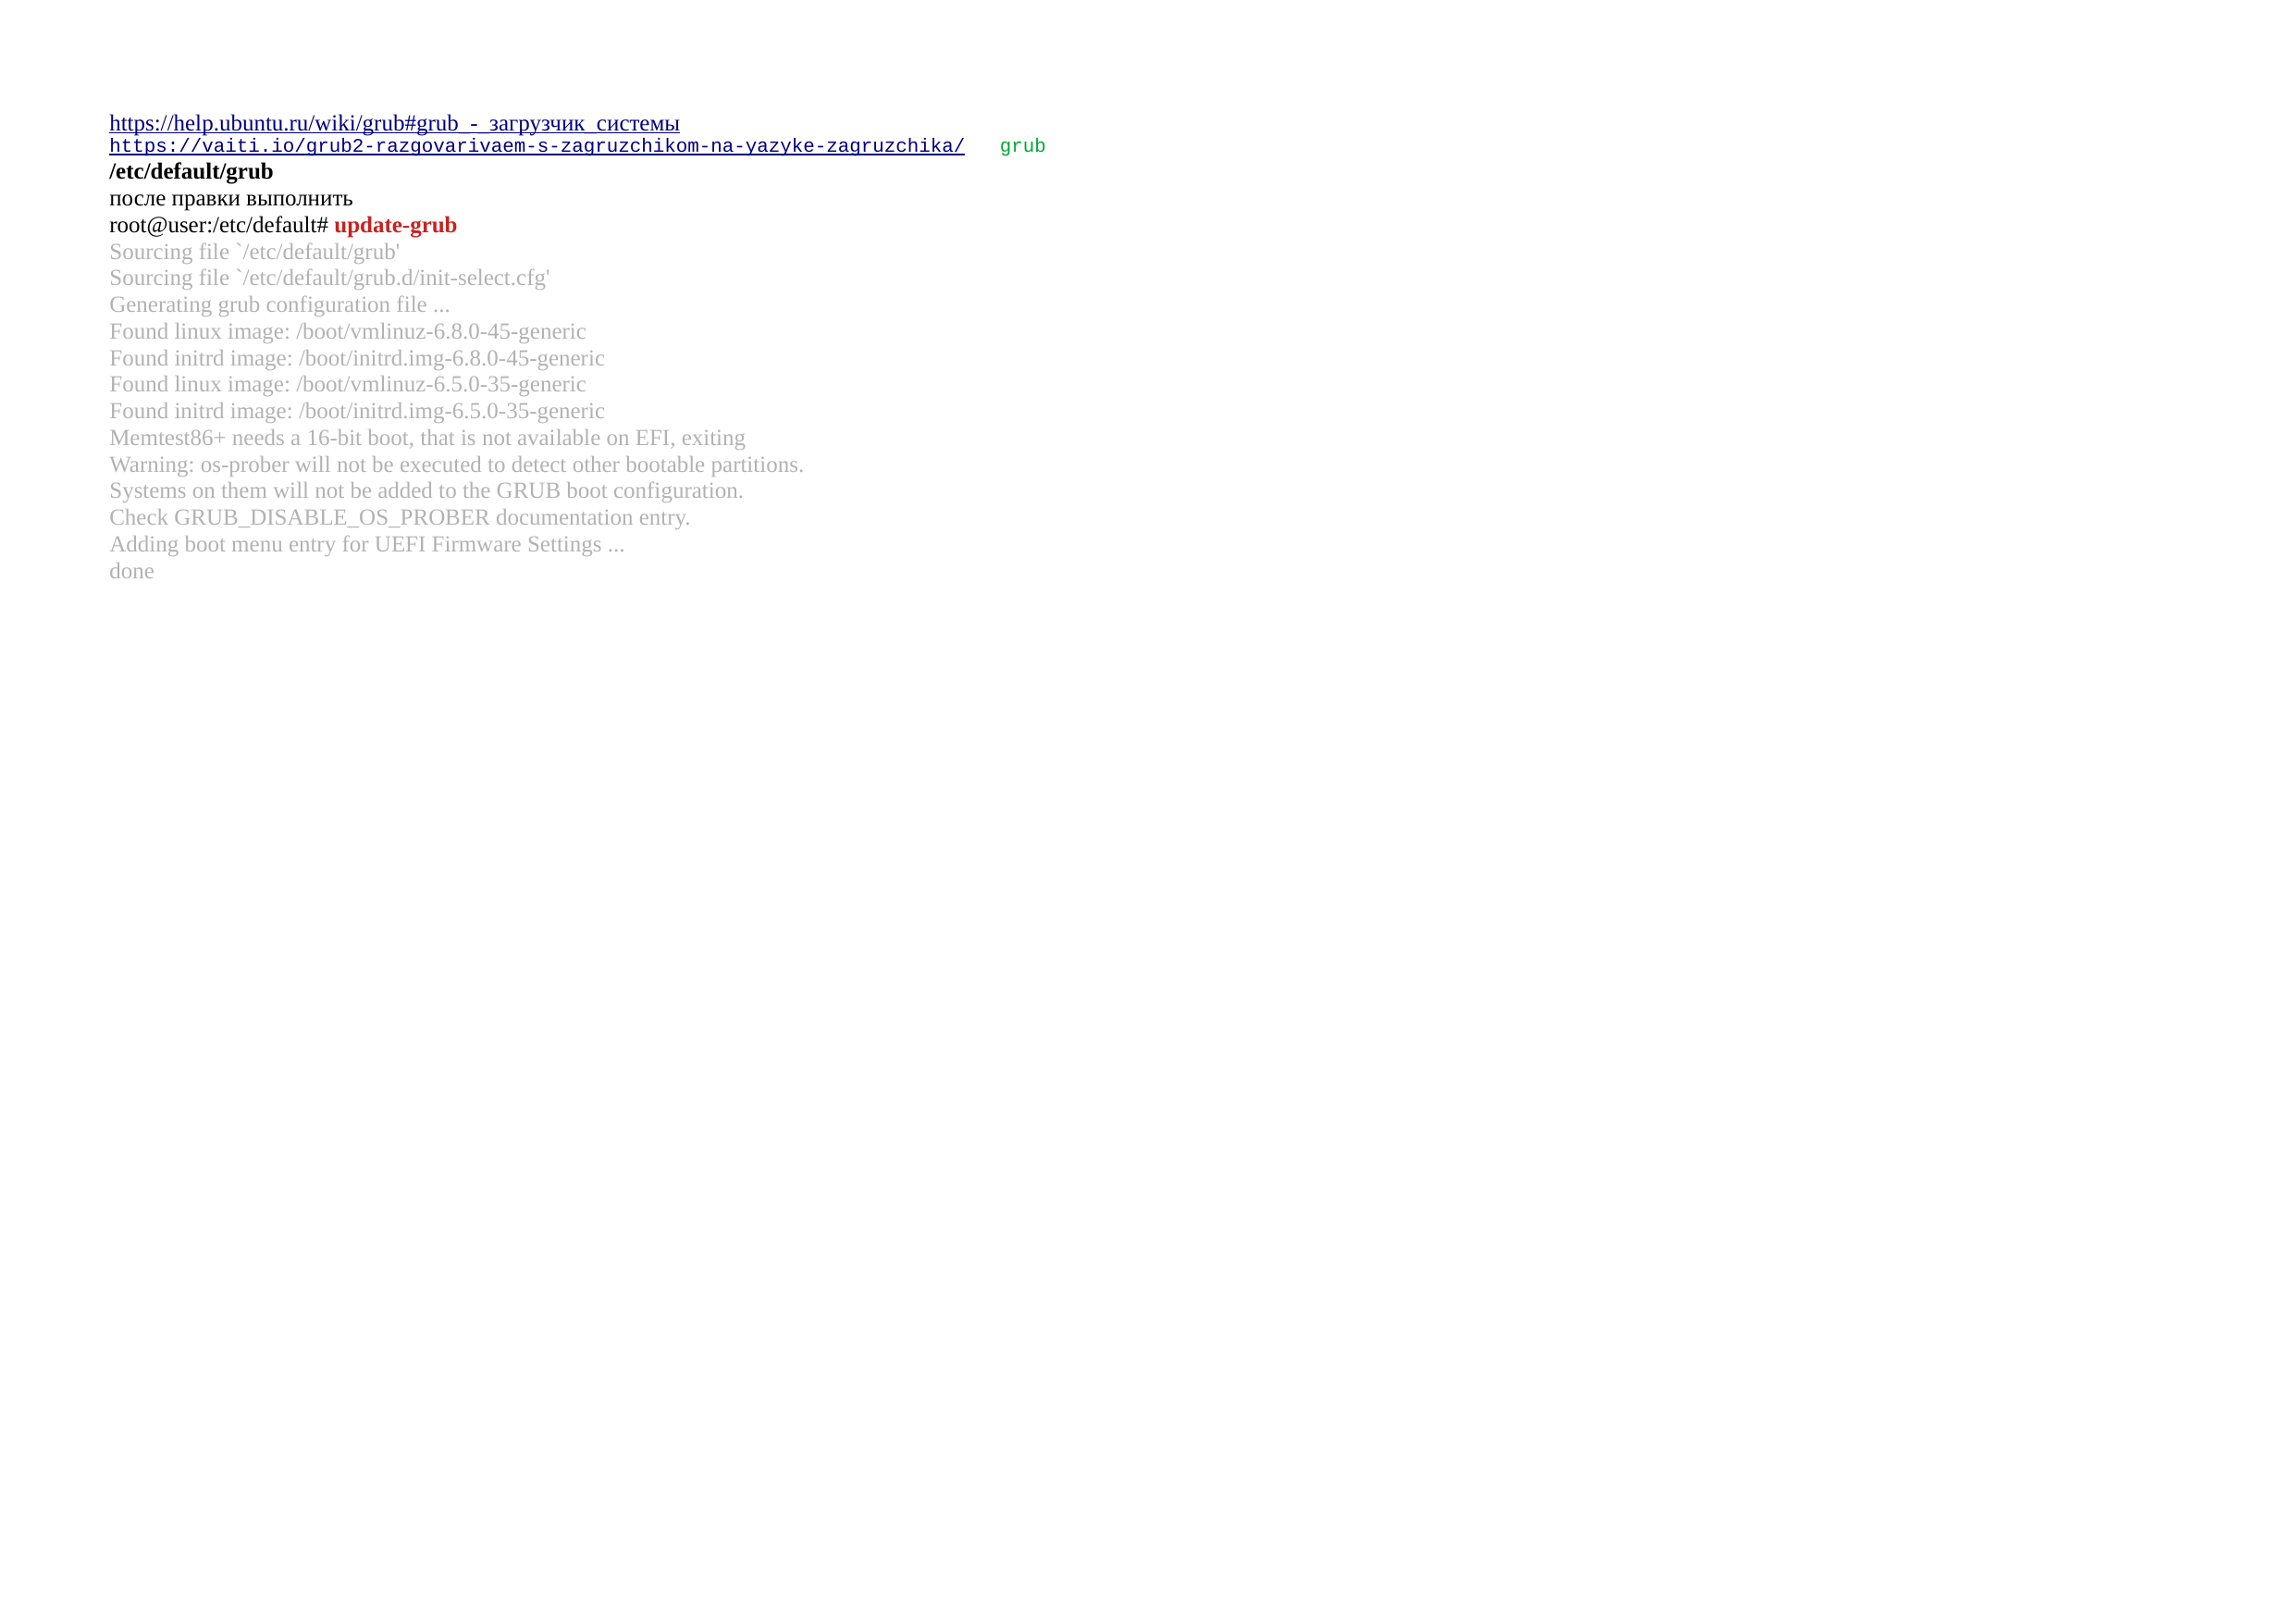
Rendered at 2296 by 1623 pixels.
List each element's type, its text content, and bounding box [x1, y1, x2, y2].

text https://vaiti.io/grub2-razgovarivaem-s-zagruzchikom-na-yazyke-zagruzchika/ grub [109, 136, 2186, 158]
text после правки выполнить [109, 184, 2186, 211]
text Memtest86+ needs a 16-bit boot, that is not available on EFI, exiting [109, 424, 2186, 451]
text Check GRUB_DISABLE_OS_PROBER documentation entry. [109, 503, 2186, 530]
text Systems on them will not be added to the GRUB boot configuration. [109, 477, 2186, 503]
text root@user:/etc/default# update-grub [109, 211, 2186, 238]
text Sourcing file `/etc/default/grub' [109, 238, 2186, 265]
text /etc/default/grub [109, 158, 2186, 184]
text Adding boot menu entry for UEFI Firmware Settings ... [109, 530, 2186, 557]
text Found linux image: /boot/vmlinuz-6.8.0-45-generic [109, 317, 2186, 344]
text Found initrd image: /boot/initrd.img-6.5.0-35-generic [109, 397, 2186, 424]
text Found linux image: /boot/vmlinuz-6.5.0-35-generic [109, 371, 2186, 397]
text Generating grub configuration file ... [109, 291, 2186, 317]
text https://help.ubuntu.ru/wiki/grub#grub_-_загрузчик_системы [109, 109, 2186, 136]
text Sourcing file `/etc/default/grub.d/init-select.cfg' [109, 265, 2186, 291]
text Found initrd image: /boot/initrd.img-6.8.0-45-generic [109, 344, 2186, 371]
text done [109, 557, 2186, 584]
text Warning: os-prober will not be executed to detect other bootable partitions. [109, 451, 2186, 477]
